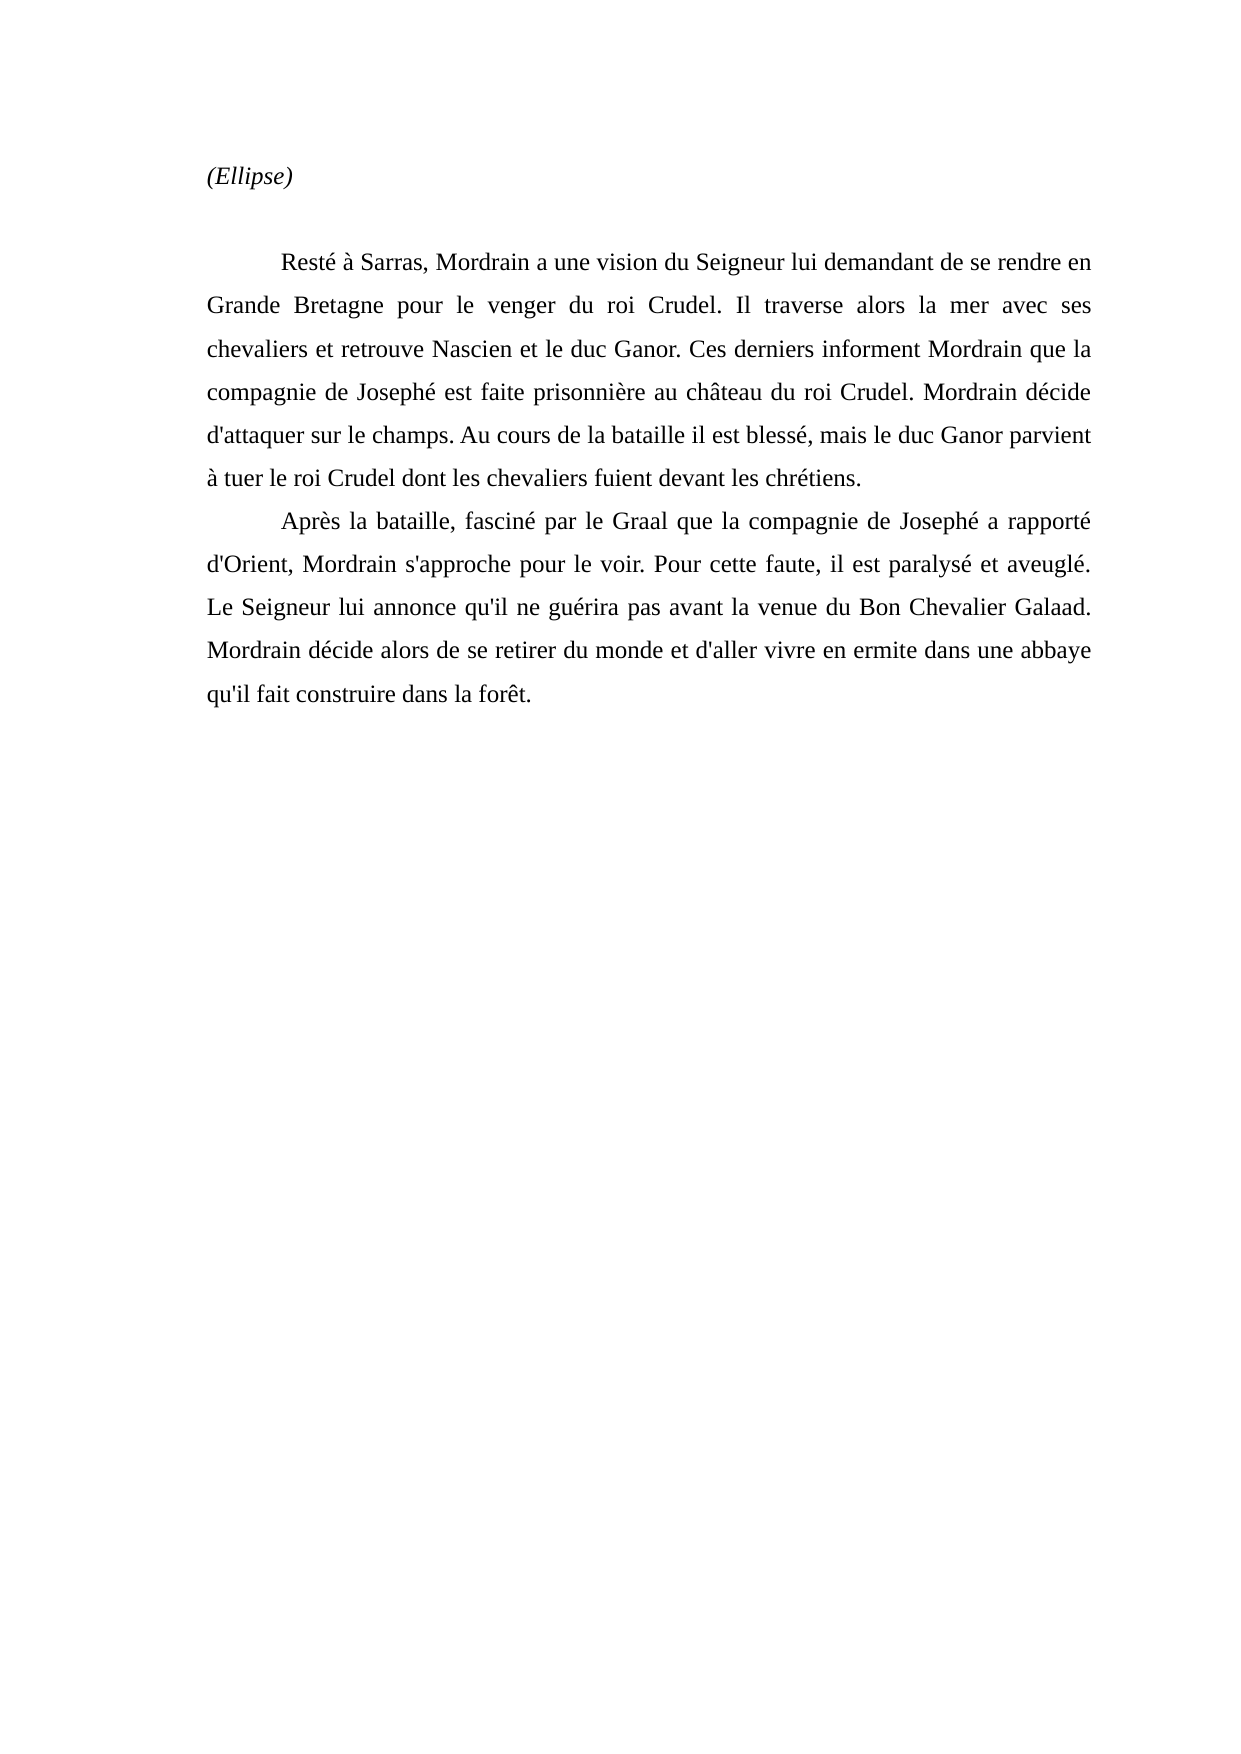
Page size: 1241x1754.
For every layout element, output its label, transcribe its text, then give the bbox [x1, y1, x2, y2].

text (Ellipse) [207, 161, 1093, 190]
text Après la bataille, fasciné par le Graal que la compagnie de Josephé a rapporté d'Orient, Mordrain s'approche pour le voir. Pour cette faute, il est paralysé et aveuglé. Le Seigneur lui annonce qu'il ne guérira pas avant la venue du Bon Chevalier Galaad. Mordrain décide alors de se retirer du monde et d'aller vivre en ermite dans une abbaye qu'il fait construire dans la forêt. [207, 506, 1093, 707]
text Resté à Sarras, Mordrain a une vision du Seigneur lui demandant de se rendre en Grande Bretagne pour le venger du roi Crudel. Il traverse alors la mer avec ses chevaliers et retrouve Nascien et le duc Ganor. Ces derniers informent Mordrain que la compagnie de Josephé est faite prisonnière au château du roi Crudel. Mordrain décide d'attaquer sur le champs. Au cours de la bataille il est blessé, mais le duc Ganor parvient à tuer le roi Crudel dont les chevaliers fuient devant les chrétiens. [207, 247, 1093, 492]
